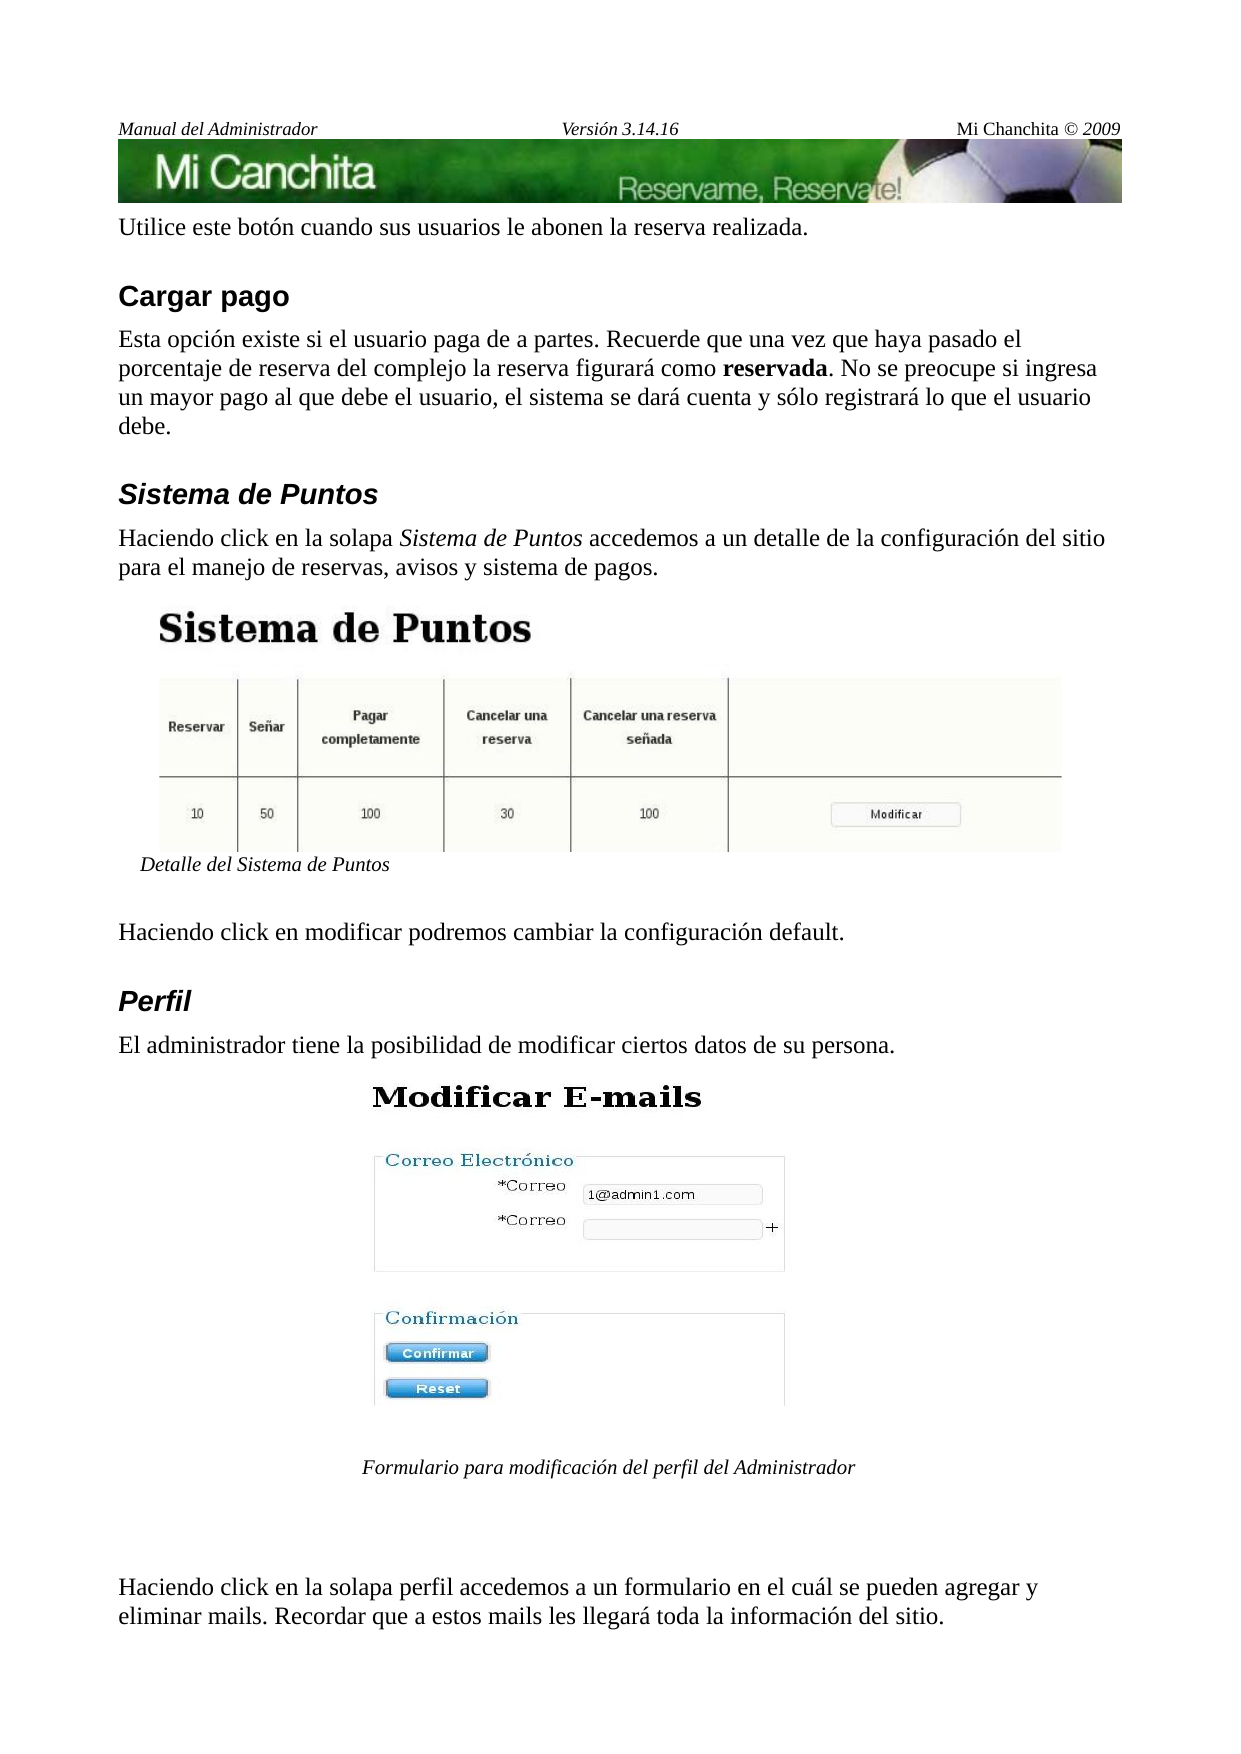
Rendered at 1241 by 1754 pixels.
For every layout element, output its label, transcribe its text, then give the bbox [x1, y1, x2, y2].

text Haciendo click en la solapa perfil accedemos a un formulario en el cuál se pueden agregar y eliminar mails. Recordar que a estos mails les llegará toda la información del sitio. [118, 1572, 1122, 1629]
text El administrador tiene la posibilidad de modificar ciertos datos de su persona. [118, 1030, 1122, 1058]
subtitle Cargar pago [118, 278, 1122, 312]
picture [159, 605, 1062, 852]
text Utilice este botón cuando sus usuarios le abonen la reserva realizada. [118, 212, 1122, 241]
text Formulario para modificación del perfil del Administrador [362, 1455, 878, 1479]
picture [369, 1083, 793, 1406]
text Detalle del Sistema de Puntos [140, 606, 1100, 876]
subtitle Sistema de Puntos [118, 477, 1122, 511]
text Haciendo click en la solapa Sistema de Puntos accedemos a un detalle de la configuración del sitio para el manejo de reservas, avisos y sistema de pagos. [118, 523, 1122, 581]
text Esta opción existe si el usuario paga de a partes. Recuerde que una vez que haya pasado el porcentaje de reserva del complejo la reserva figurará como reservada. No se preocupe si ingresa un mayor pago al que debe el usuario, el sistema se dará cuenta y sólo registrará lo que el usuario debe. [118, 324, 1122, 439]
picture [118, 139, 1122, 203]
subtitle Perfil [118, 984, 1122, 1017]
text Haciendo click en modificar podremos cambiar la configuración default. [118, 917, 1122, 946]
